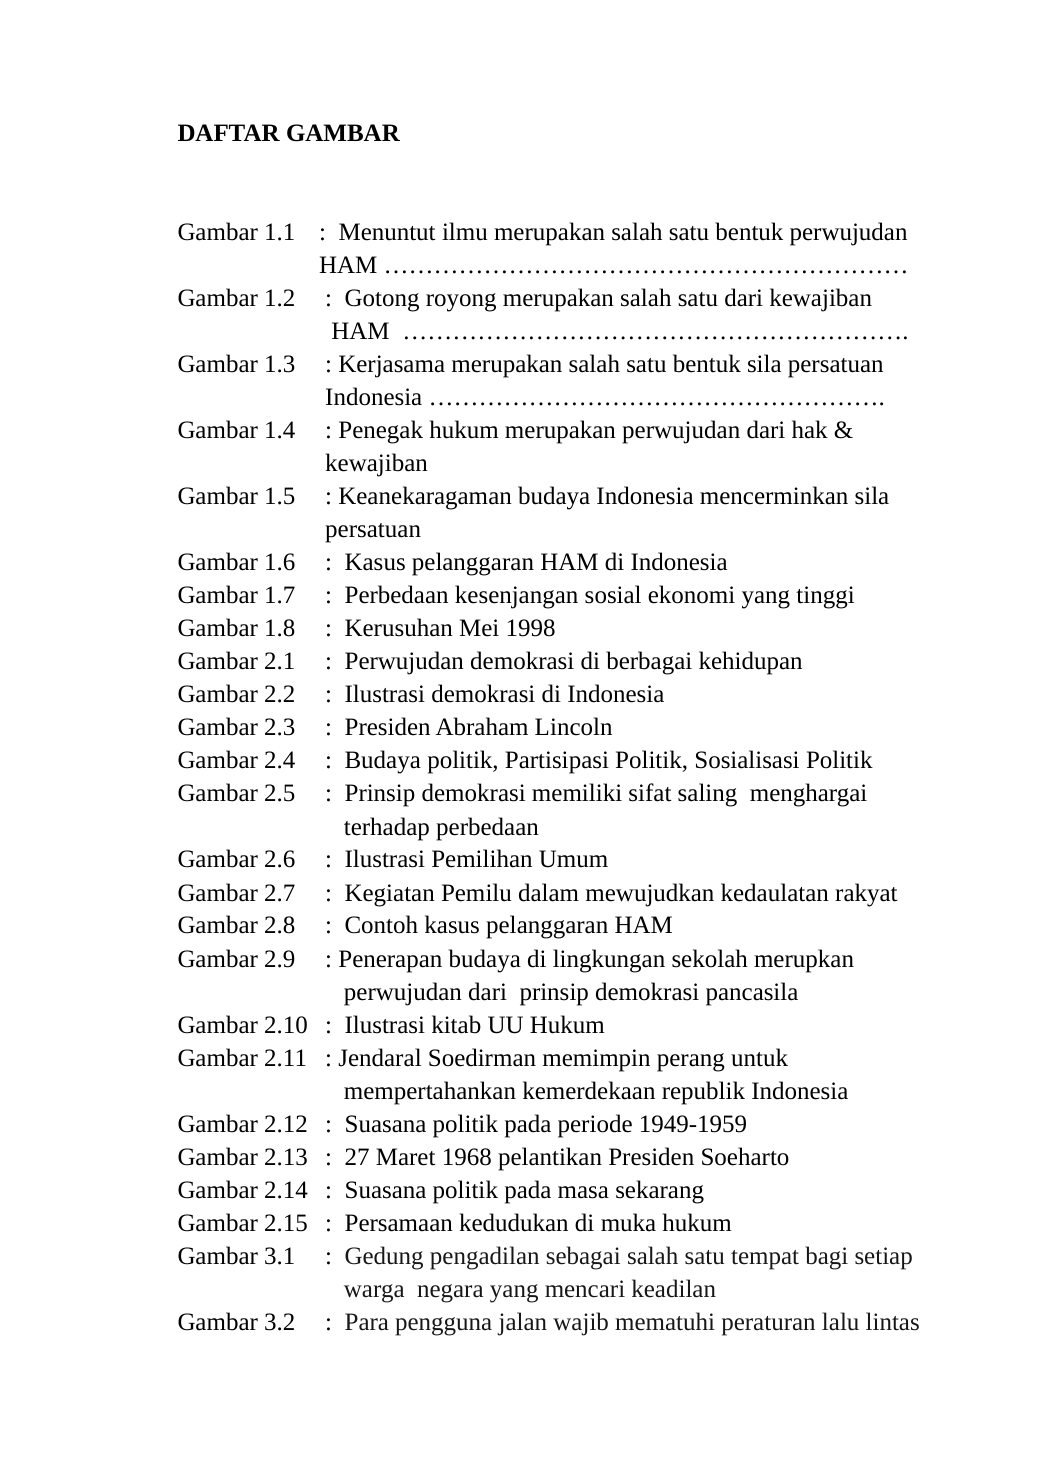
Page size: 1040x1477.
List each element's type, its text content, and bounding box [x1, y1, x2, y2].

text Gambar 2.7 : Kegiatan Pemilu dalam mewujudkan kedaulatan rakyat [177, 878, 921, 906]
text Gambar 2.12 : Suasana politik pada periode 1949-1959 [177, 1109, 921, 1137]
text Gambar 2.15 : Persamaan kedudukan di muka hukum [177, 1208, 921, 1237]
text Gambar 1.6 : Kasus pelanggaran HAM di Indonesia [177, 547, 921, 576]
text Gambar 1.1 : Menuntut ilmu merupakan salah satu bentuk perwujudan HAM ……………………………………………………… [177, 217, 921, 279]
text DAFTAR GAMBAR [177, 118, 921, 147]
text Gambar 2.14 : Suasana politik pada masa sekarang [177, 1175, 921, 1203]
text Gambar 2.11 : Jendaral Soedirman memimpin perang untuk mempertahankan kemerdekaan republik Indonesia [177, 1043, 921, 1104]
text Gambar 2.3 : Presiden Abraham Lincoln [177, 712, 921, 741]
text Gambar 3.1 : Gedung pengadilan sebagai salah satu tempat bagi setiap warga negara yang mencari keadilan [177, 1241, 921, 1303]
text Gambar 2.6 : Ilustrasi Pemilihan Umum [177, 844, 921, 873]
text Gambar 1.4 : Penegak hukum merupakan perwujudan dari hak & kewajiban [177, 415, 921, 477]
text Gambar 1.8 : Kerusuhan Mei 1998 [177, 613, 921, 642]
text Gambar 1.2 : Gotong royong merupakan salah satu dari kewajiban HAM ……………………………………………………. [177, 283, 921, 345]
text Gambar 2.5 : Prinsip demokrasi memiliki sifat saling menghargai terhadap perbedaan [177, 778, 921, 840]
text Gambar 1.7 : Perbedaan kesenjangan sosial ekonomi yang tinggi [177, 580, 921, 609]
text Gambar 1.3 : Kerjasama merupakan salah satu bentuk sila persatuan Indonesia ………………………………………………. [177, 349, 921, 411]
text Gambar 2.8 : Contoh kasus pelanggaran HAM [177, 911, 921, 939]
text Gambar 2.1 : Perwujudan demokrasi di berbagai kehidupan [177, 646, 921, 675]
text Gambar 2.9 : Penerapan budaya di lingkungan sekolah merupkan perwujudan dari prinsip demokrasi pancasila [177, 944, 921, 1005]
text Gambar 2.13 : 27 Maret 1968 pelantikan Presiden Soeharto [177, 1142, 921, 1171]
text Gambar 2.2 : Ilustrasi demokrasi di Indonesia [177, 679, 921, 708]
text Gambar 3.2 : Para pengguna jalan wajib mematuhi peraturan lalu lintas [177, 1307, 921, 1336]
text Gambar 1.5 : Keanekaragaman budaya Indonesia mencerminkan sila persatuan [177, 481, 921, 543]
text Gambar 2.4 : Budaya politik, Partisipasi Politik, Sosialisasi Politik [177, 746, 921, 774]
text Gambar 2.10 : Ilustrasi kitab UU Hukum [177, 1010, 921, 1038]
